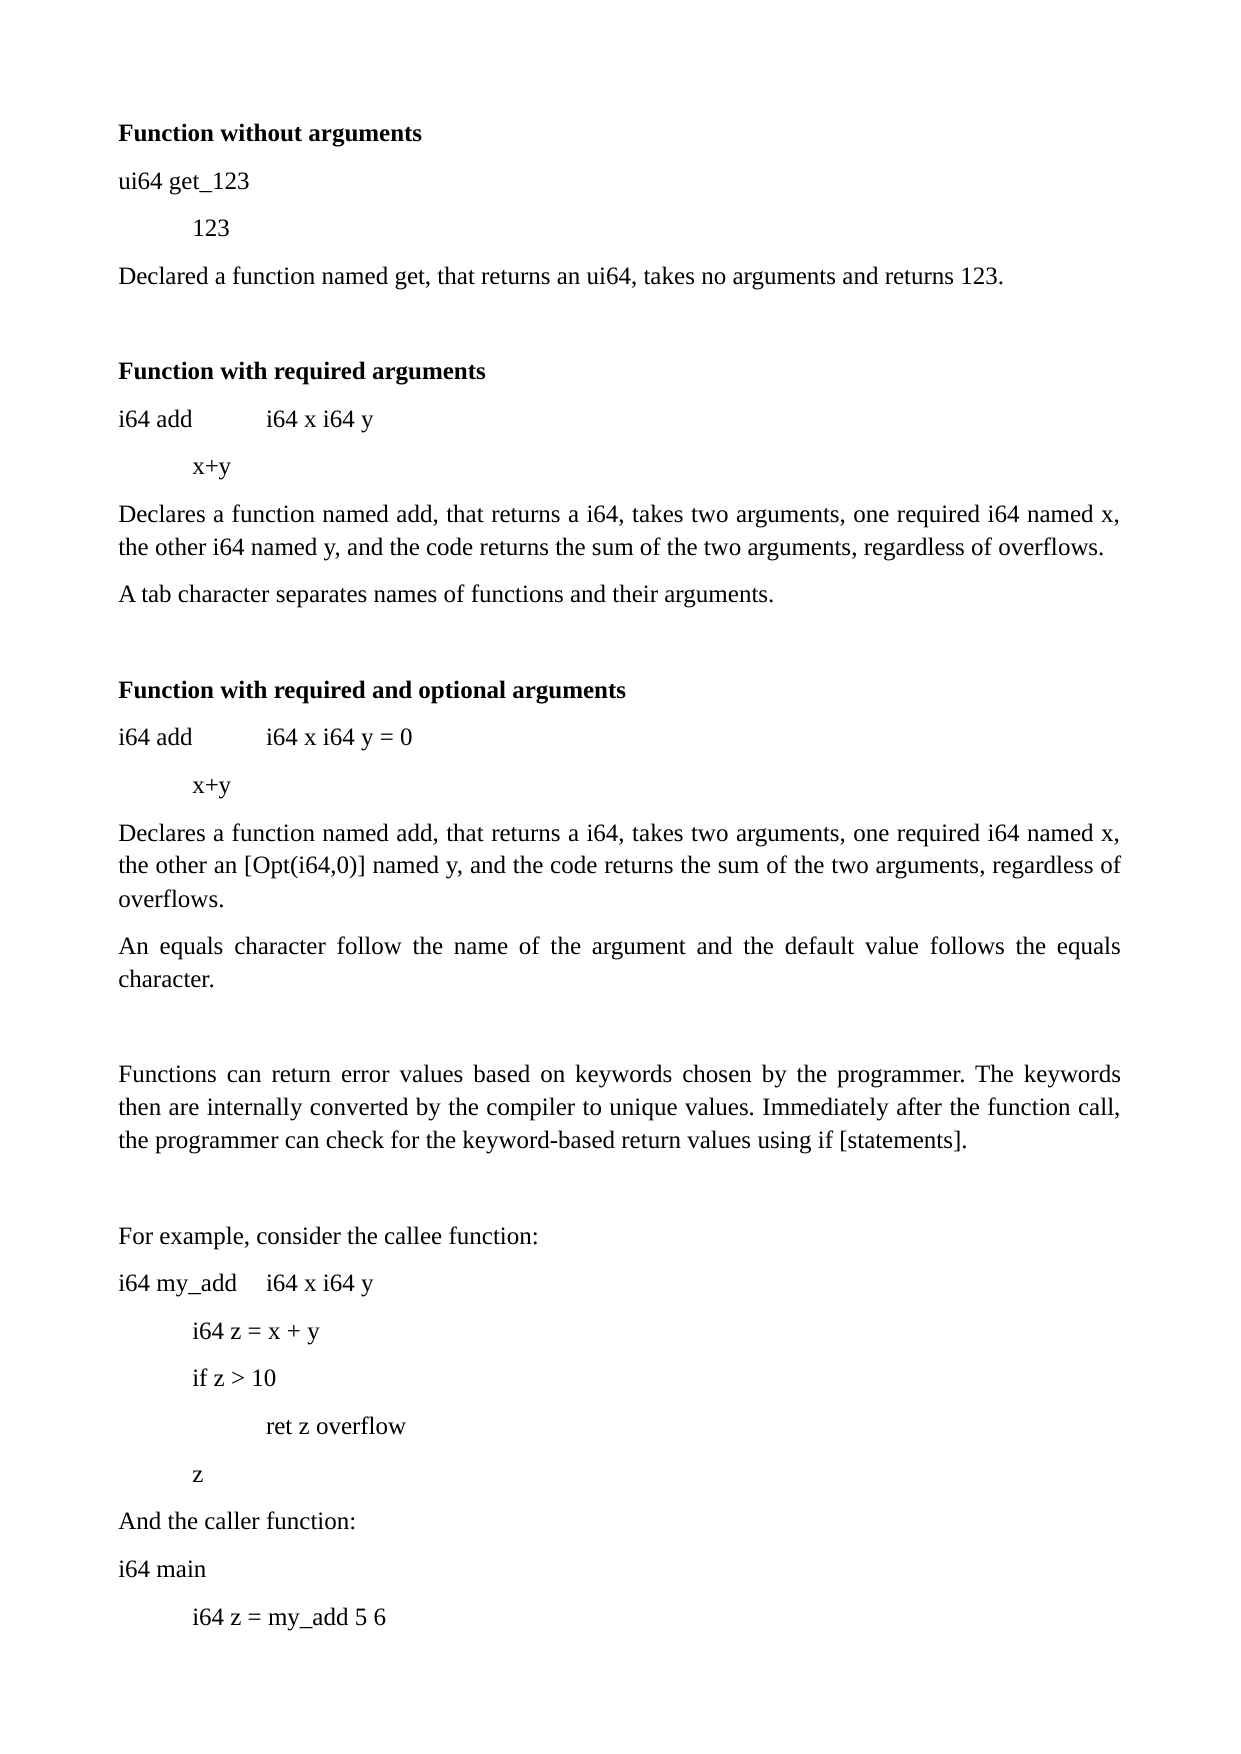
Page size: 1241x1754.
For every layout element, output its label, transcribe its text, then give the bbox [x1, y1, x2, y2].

text i64 z = my_add 5 6 [118, 1602, 1122, 1630]
text if z > 10 [118, 1363, 1122, 1392]
text 123 [118, 213, 1122, 242]
text And the caller function: [118, 1506, 1122, 1535]
text ret z overflow [118, 1411, 1122, 1440]
text Declares a function named add, that returns a i64, takes two arguments, one required i64 named x, the other i64 named y, and the code returns the sum of the two arguments, regardless of overflows. [118, 499, 1122, 561]
text Function with required arguments [118, 356, 1122, 385]
text ui64 get_123 [118, 166, 1122, 194]
text A tab character separates names of functions and their arguments. [118, 579, 1122, 608]
text z [118, 1459, 1122, 1487]
text Declared a function named get, that returns an ui64, takes no arguments and returns 123. [118, 261, 1122, 290]
text i64 add i64 x i64 y = 0 [118, 722, 1122, 751]
text Function without arguments [118, 118, 1122, 147]
text i64 main [118, 1554, 1122, 1583]
text x+y [118, 451, 1122, 480]
text x+y [118, 770, 1122, 799]
text Declares a function named add, that returns a i64, takes two arguments, one required i64 named x, the other an [Opt(i64,0)] named y, and the code returns the sum of the two arguments, regardless of overflows. [118, 818, 1122, 912]
text An equals character follow the name of the argument and the default value follows the equals character. [118, 931, 1122, 993]
text i64 my_add i64 x i64 y [118, 1268, 1122, 1297]
text Functions can return error values based on keywords chosen by the programmer. The keywords then are internally converted by the compiler to unique values. Immediately after the function call, the programmer can check for the keyword-based return values using if [statements]. [118, 1059, 1122, 1154]
text i64 z = x + y [118, 1316, 1122, 1345]
text i64 add i64 x i64 y [118, 404, 1122, 432]
text For example, consider the callee function: [118, 1221, 1122, 1249]
text Function with required and optional arguments [118, 675, 1122, 703]
